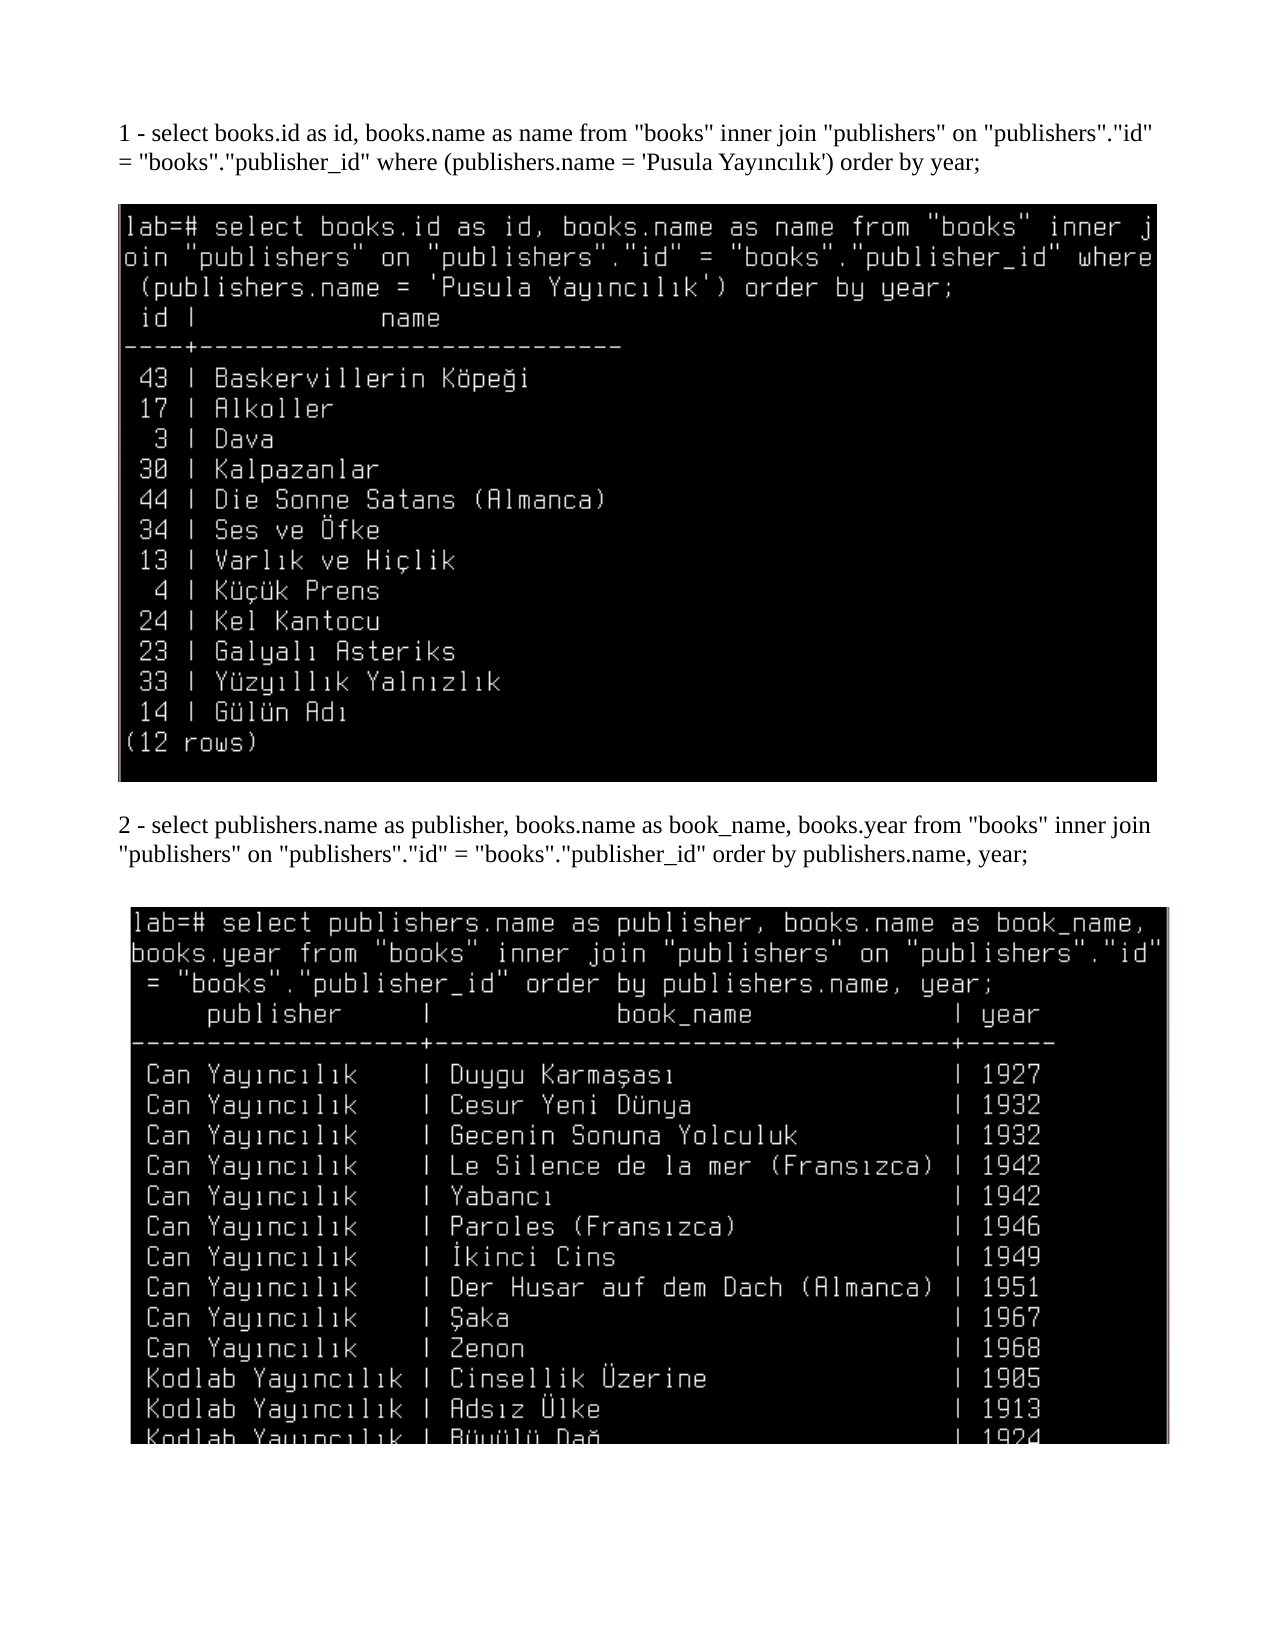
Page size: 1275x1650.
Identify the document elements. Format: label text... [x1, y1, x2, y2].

text 1 - select books.id as id, books.name as name from "books" inner join "publishers" on "publishers"."id" = "books"."publisher_id" where (publishers.name = 'Pusula Yayıncılık') order by year; [118, 118, 1157, 176]
picture [130, 907, 1170, 1444]
text 2 - select publishers.name as publisher, books.name as book_name, books.year from "books" inner join "publishers" on "publishers"."id" = "books"."publisher_id" order by publishers.name, year; [118, 810, 1157, 867]
picture [118, 204, 1157, 782]
